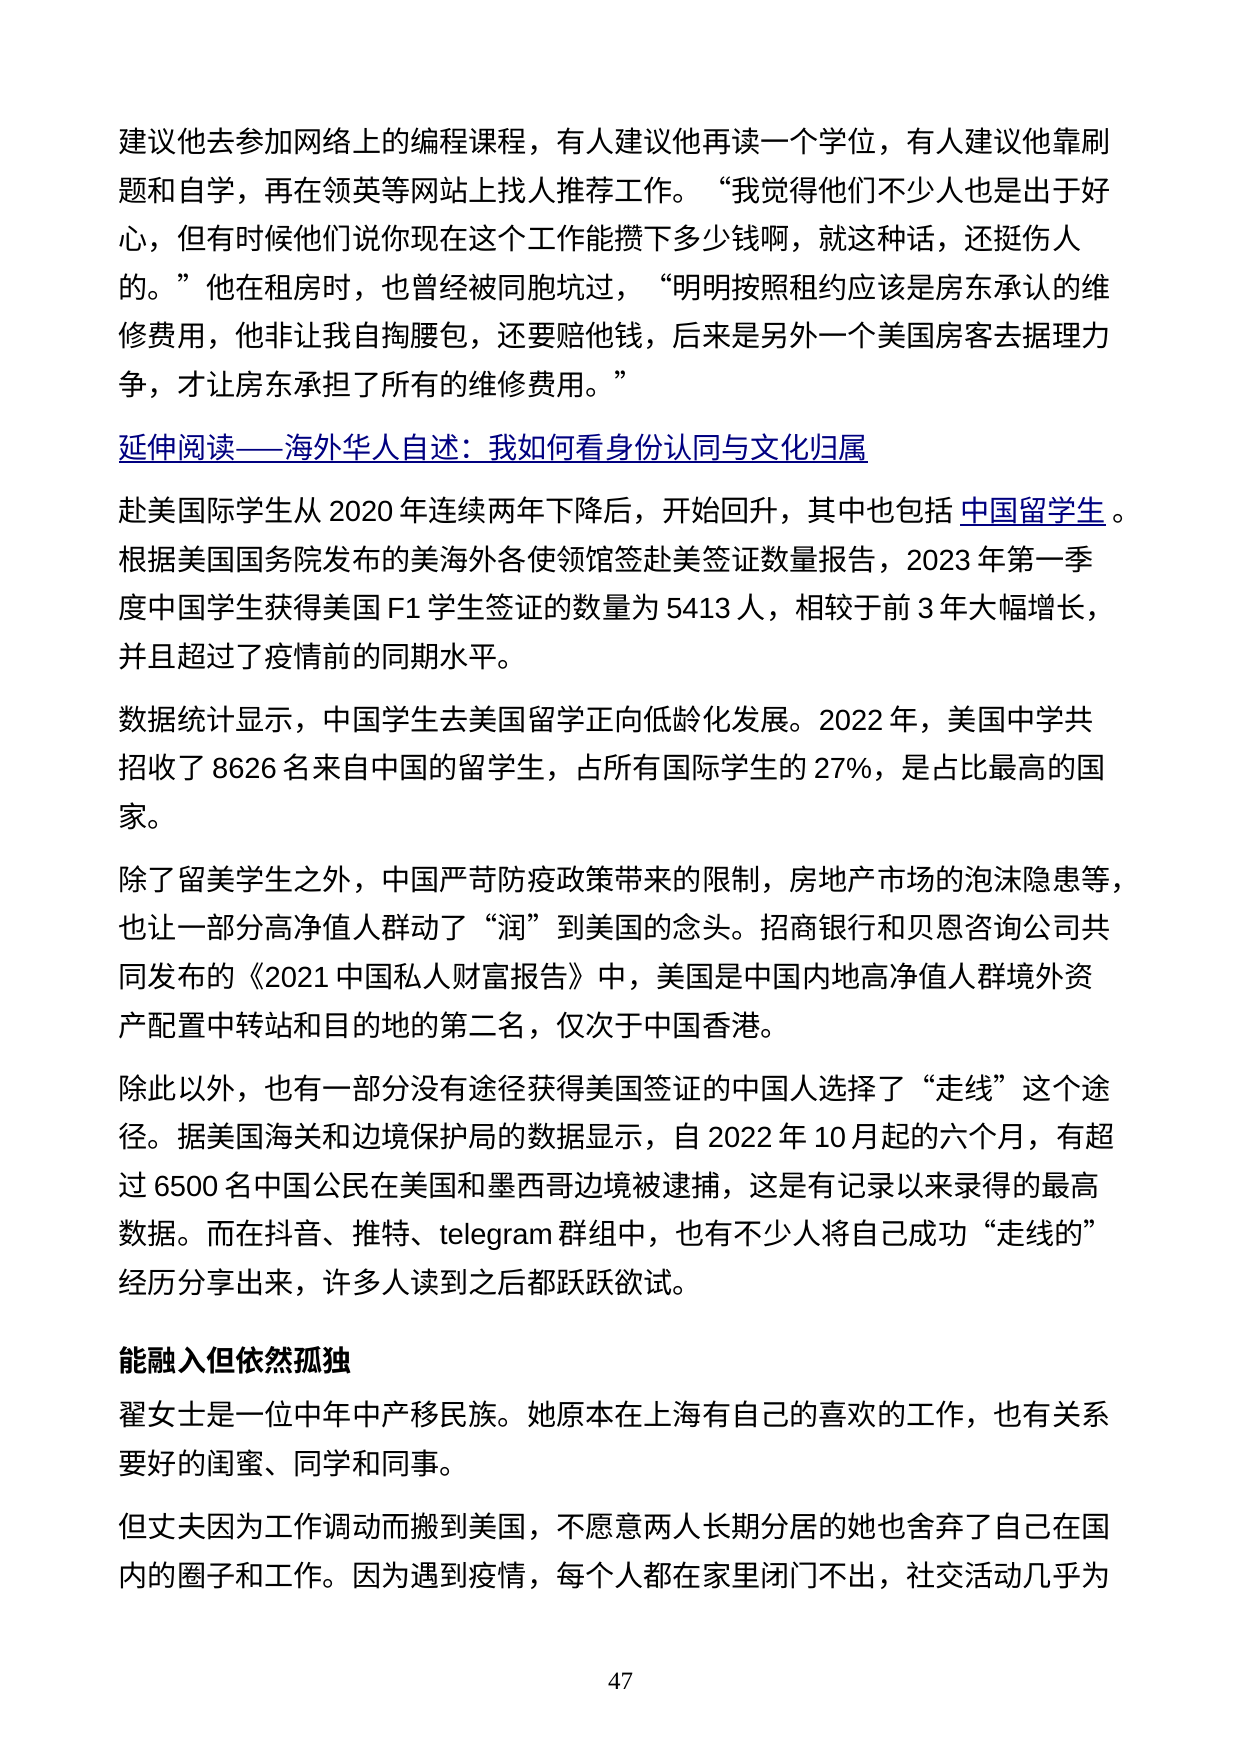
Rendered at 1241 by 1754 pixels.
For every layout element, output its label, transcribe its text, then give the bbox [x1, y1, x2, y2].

text 除此以外，也有一部分没有途径获得美国签证的中国人选择了“走线”这个途径。据美国海关和边境保护局的数据显示，自2022年10月起的六个月，有超过6500名中国公民在美国和墨西哥边境被逮捕，这是有记录以来录得的最高数据。而在抖音、推特、telegram群组中，也有不少人将自己成功“走线的”经历分享出来，许多人读到之后都跃跃欲试。 [118, 1065, 1122, 1302]
text 除了留美学生之外，中国严苛防疫政策带来的限制，房地产市场的泡沫隐患等，也让一部分高净值人群动了“润”到美国的念头。招商银行和贝恩咨询公司共同发布的《2021中国私人财富报告》中，美国是中国内地高净值人群境外资产配置中转站和目的地的第二名，仅次于中国香港。 [118, 856, 1122, 1044]
text 建议他去参加网络上的编程课程，有人建议他再读一个学位，有人建议他靠刷题和自学，再在领英等网站上找人推荐工作。“我觉得他们不少人也是出于好心，但有时候他们说你现在这个工作能攒下多少钱啊，就这种话，还挺伤人的。”他在租房时，也曾经被同胞坑过，“明明按照租约应该是房东承认的维修费用，他非让我自掏腰包，还要赔他钱，后来是另外一个美国房客去据理力争，才让房东承担了所有的维修费用。” [118, 118, 1122, 403]
text 但丈夫因为工作调动而搬到美国，不愿意两人长期分居的她也舍弃了自己在国内的圈子和工作。因为遇到疫情，每个人都在家里闭门不出，社交活动几乎为 [118, 1503, 1122, 1594]
text 数据统计显示，中国学生去美国留学正向低龄化发展。2022年，美国中学共招收了8626名来自中国的留学生，占所有国际学生的27%，是占比最高的国家。 [118, 696, 1122, 836]
text 延伸阅读——海外华人自述：我如何看身份认同与文化归属 [118, 424, 1122, 467]
text 赴美国际学生从2020年连续两年下降后，开始回升，其中也包括 中国留学生 。根据美国国务院发布的美海外各使领馆签赴美签证数量报告，2023年第一季度中国学生获得美国F1学生签证的数量为5413人，相较于前3年大幅增长，并且超过了疫情前的同期水平。 [118, 487, 1122, 675]
subtitle 能融入但依然孤独 [118, 1337, 1122, 1379]
text 翟女士是一位中年中产移民族。她原本在上海有自己的喜欢的工作，也有关系要好的闺蜜、同学和同事。 [118, 1392, 1122, 1483]
